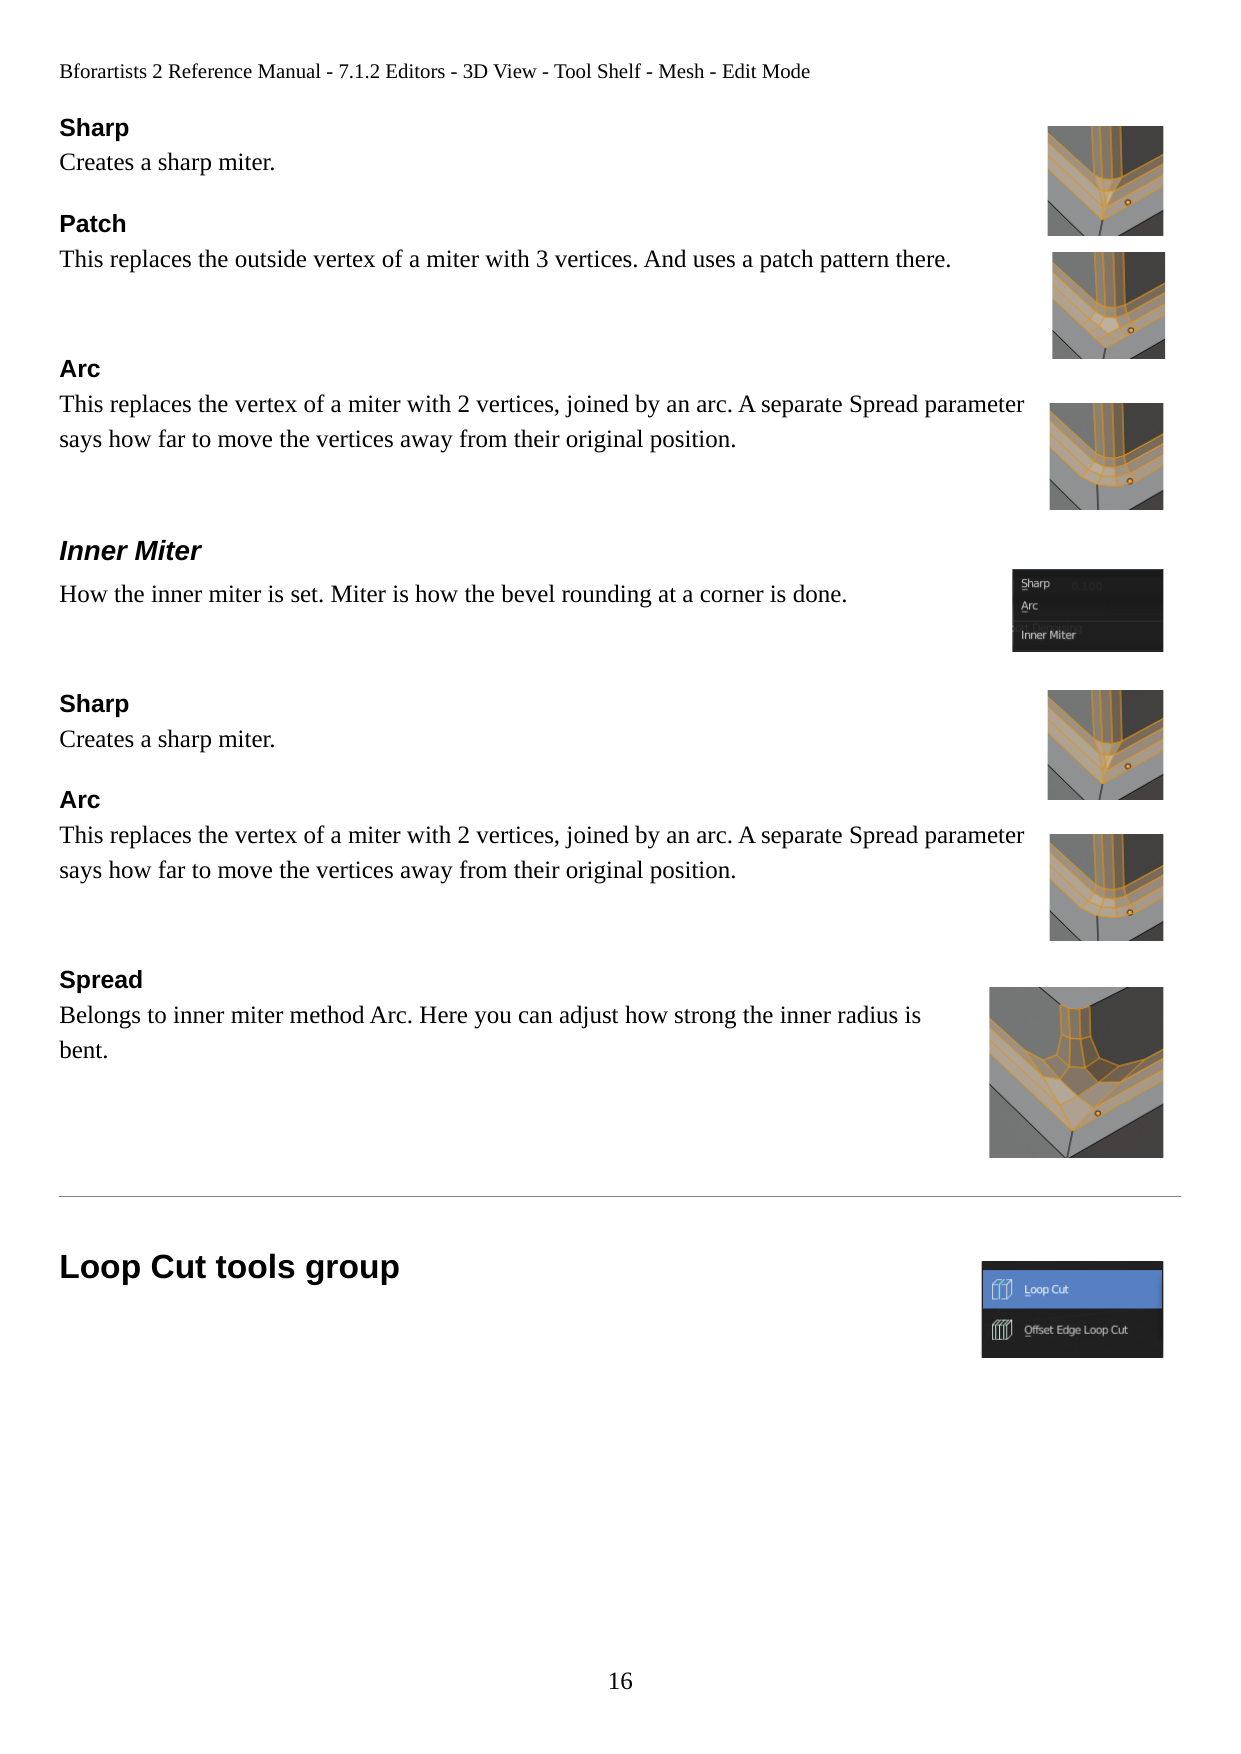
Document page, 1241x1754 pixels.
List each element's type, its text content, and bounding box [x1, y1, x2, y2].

picture [1012, 569, 1164, 652]
subtitle Sharp [59, 113, 1181, 141]
text Belongs to inner miter method Arc. Here you can adjust how strong the inner radius is bent. [59, 1000, 989, 1063]
text This replaces the outside vertex of a miter with 3 vertices. And uses a patch pattern there. [59, 244, 1181, 272]
picture [1049, 834, 1164, 941]
subtitle Sharp [59, 689, 1181, 718]
subtitle Patch [59, 209, 1181, 237]
picture [1049, 403, 1164, 510]
picture [1052, 252, 1166, 359]
picture [1047, 690, 1164, 800]
text How the inner miter is set. Miter is how the bevel rounding at a corner is done. [59, 579, 1012, 607]
subtitle Arc [59, 354, 1181, 383]
subtitle Loop Cut tools group [59, 1247, 1181, 1286]
subtitle Inner Miter [59, 534, 1181, 566]
subtitle Spread [59, 966, 1181, 994]
text Creates a sharp miter. [59, 724, 1047, 753]
picture [989, 987, 1164, 1158]
subtitle Arc [59, 786, 1181, 814]
text [1164, 724, 1181, 753]
text This replaces the vertex of a miter with 2 vertices, joined by an arc. A separate Spread parameter says how far to move the vertices away from their original position. [59, 820, 1181, 884]
picture [1047, 126, 1164, 236]
text This replaces the vertex of a miter with 2 vertices, joined by an arc. A separate Spread parameter says how far to move the vertices away from their original position. [59, 389, 1181, 452]
text Creates a sharp miter. [59, 147, 1047, 176]
text [1164, 147, 1181, 176]
picture [981, 1261, 1164, 1358]
